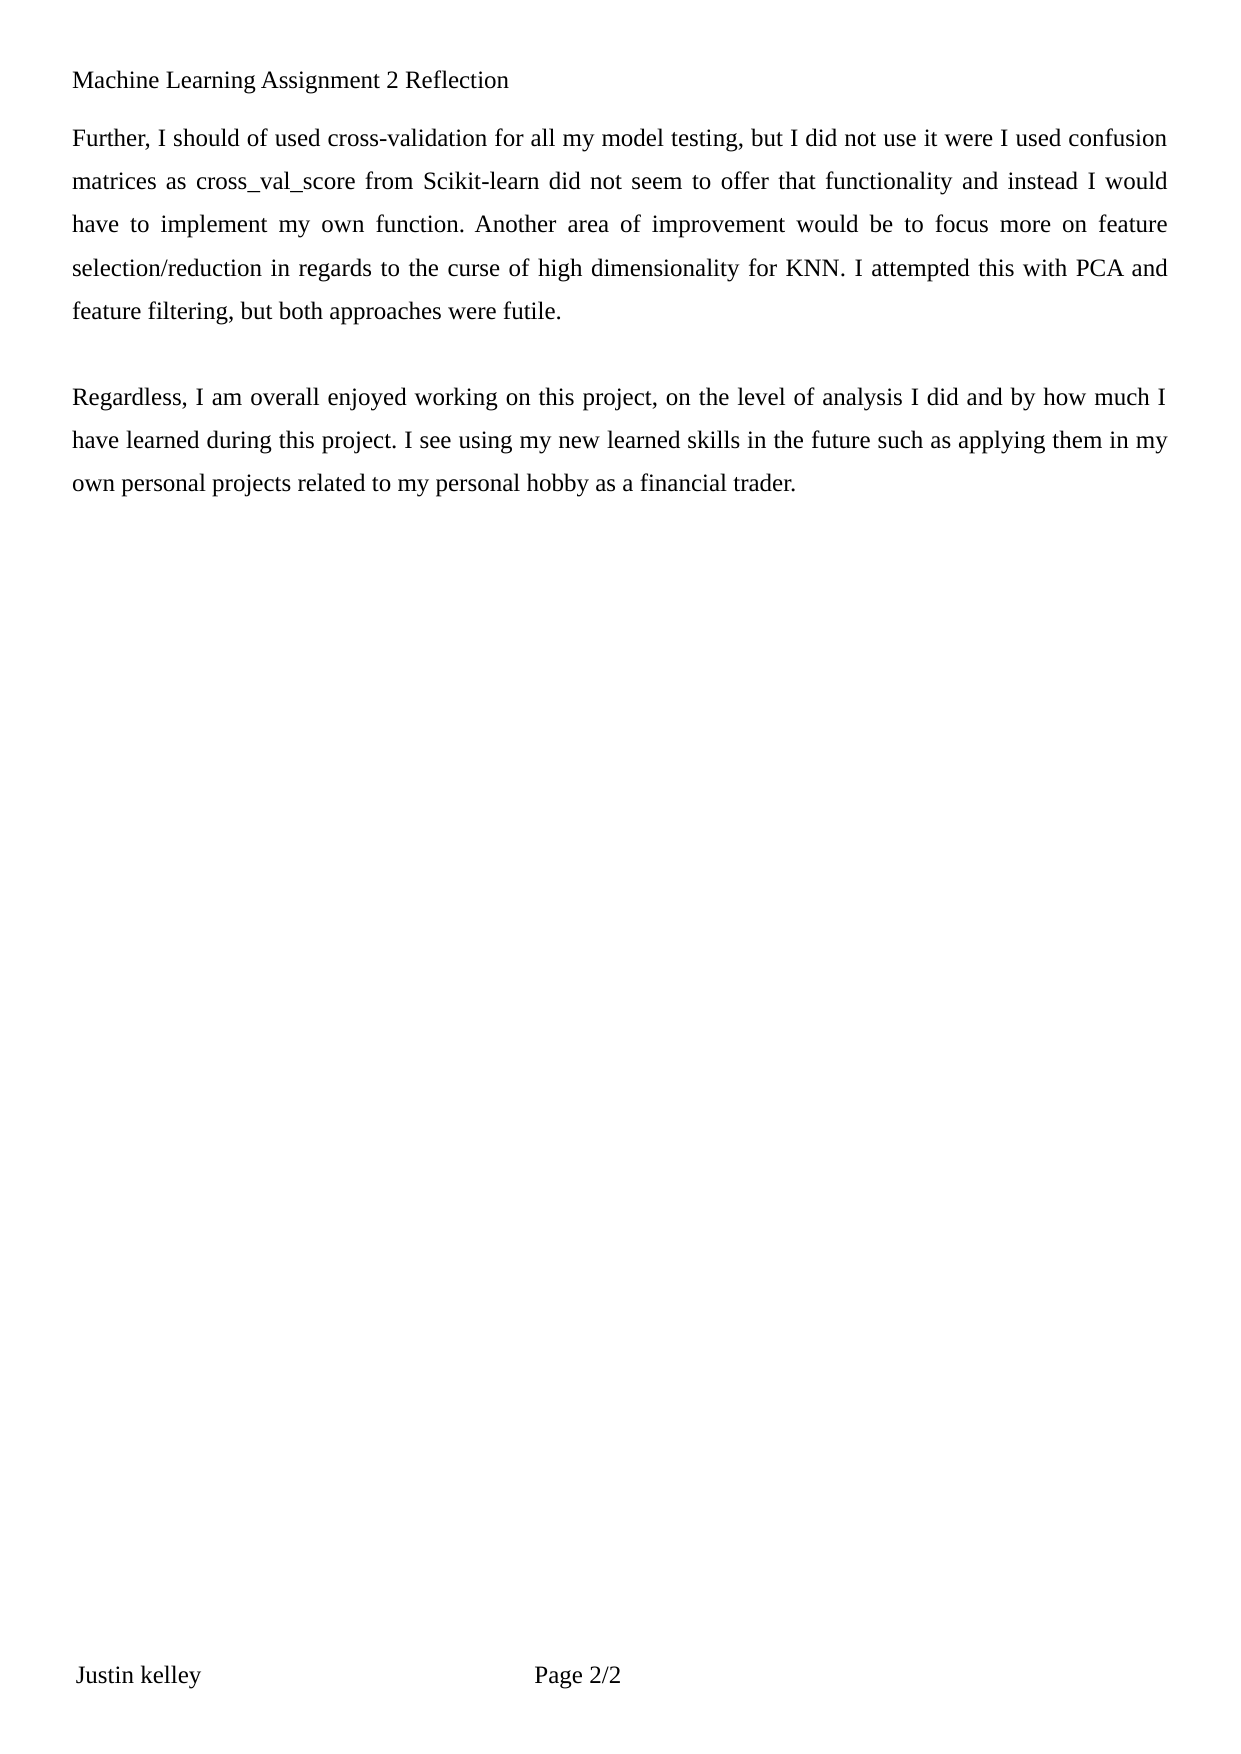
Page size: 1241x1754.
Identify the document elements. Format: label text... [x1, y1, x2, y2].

text Further, I should of used cross-validation for all my model testing, but I did not use it were I used confusion matrices as cross_val_score from Scikit-learn did not seem to offer that functionality and instead I would have to implement my own function. Another area of improvement would be to focus more on feature selection/reduction in regards to the curse of high dimensionality for KNN. I attempted this with PCA and feature filtering, but both approaches were futile. [72, 123, 1169, 324]
text Regardless, I am overall enjoyed working on this project, on the level of analysis I did and by how much I have learned during this project. I see using my new learned skills in the future such as applying them in my own personal projects related to my personal hobby as a financial trader. [72, 382, 1169, 497]
